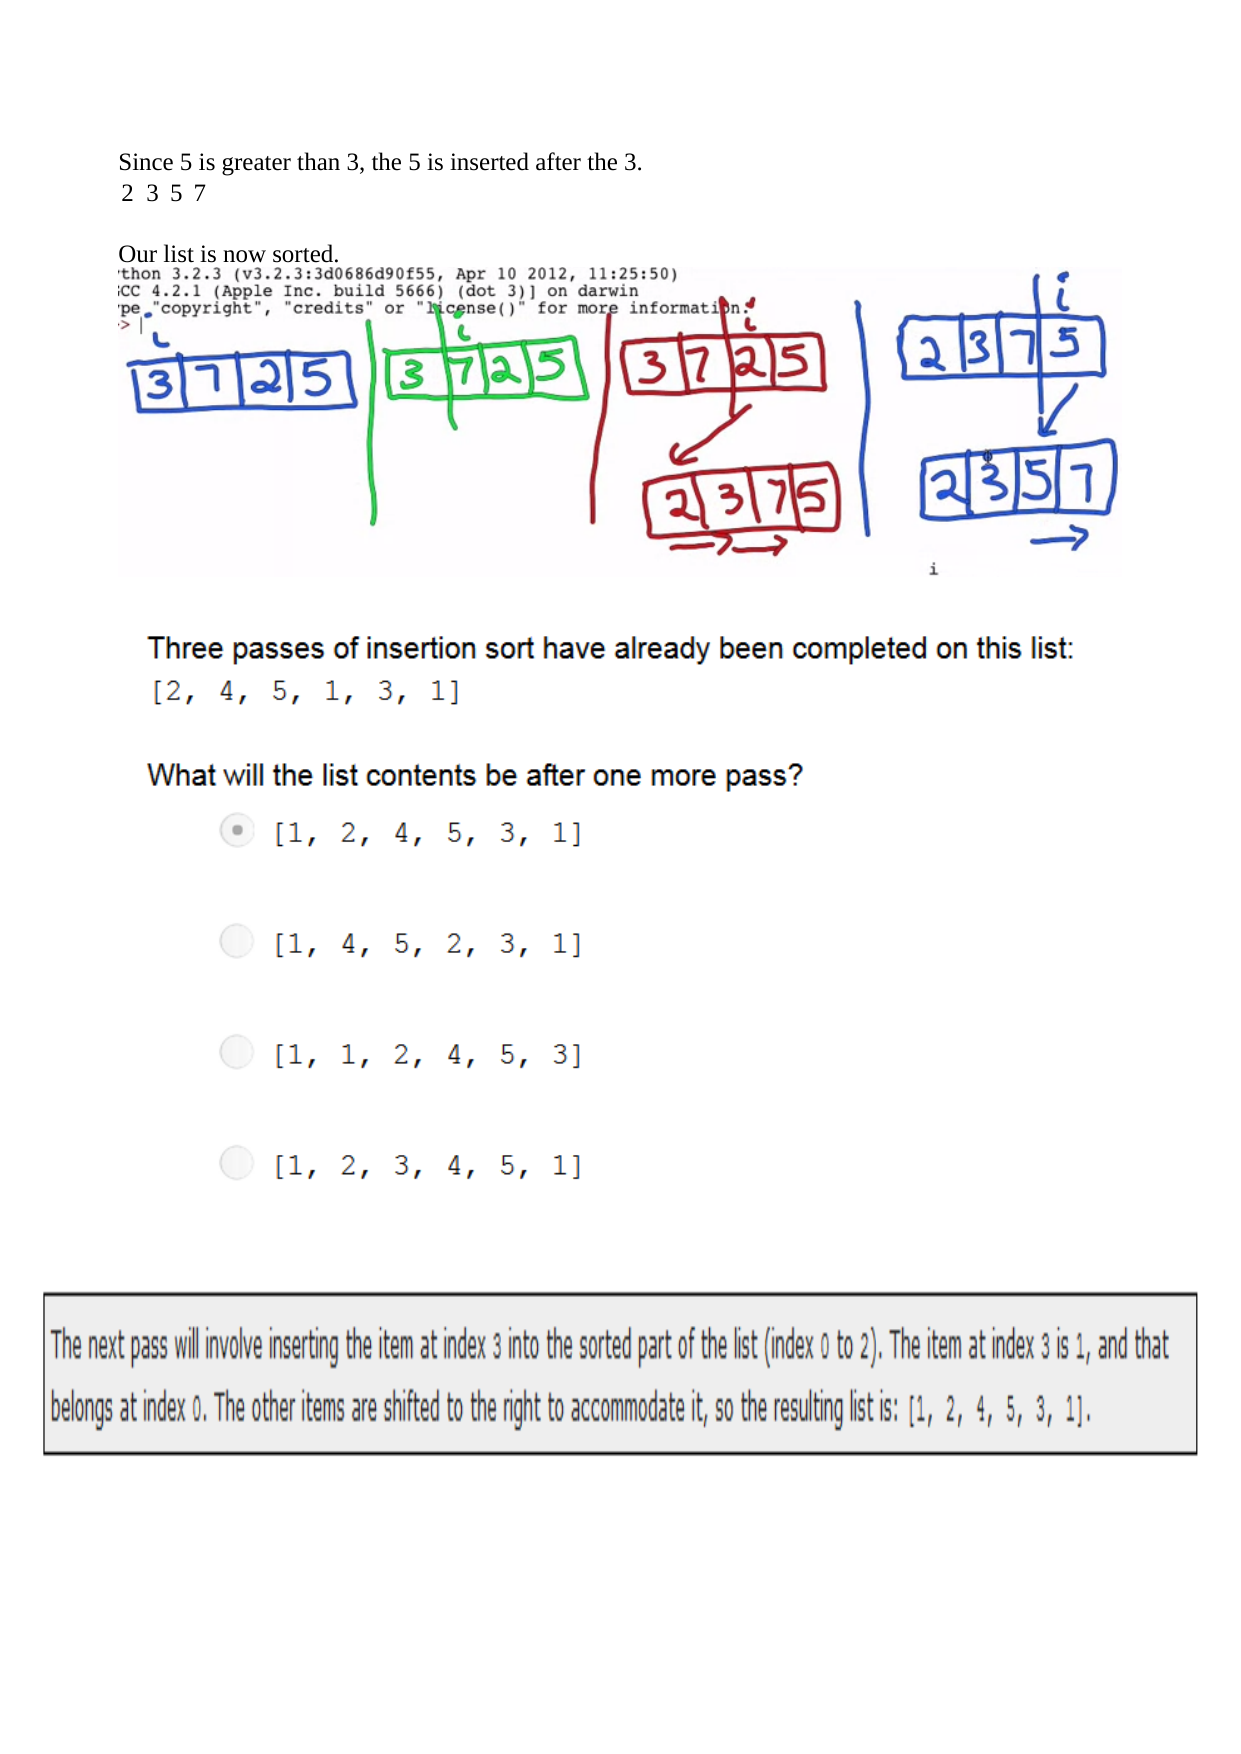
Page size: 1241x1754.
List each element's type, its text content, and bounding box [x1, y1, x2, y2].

table_header 7 [190, 176, 214, 210]
table_header 5 [167, 176, 190, 210]
text Since 5 is greater than 3, the 5 is inserted after the 3. [118, 118, 1122, 176]
text Our list is now sorted. [118, 210, 1122, 267]
table_header 3 [143, 176, 167, 210]
table_header [214, 176, 234, 210]
table_header 2 [118, 176, 143, 210]
